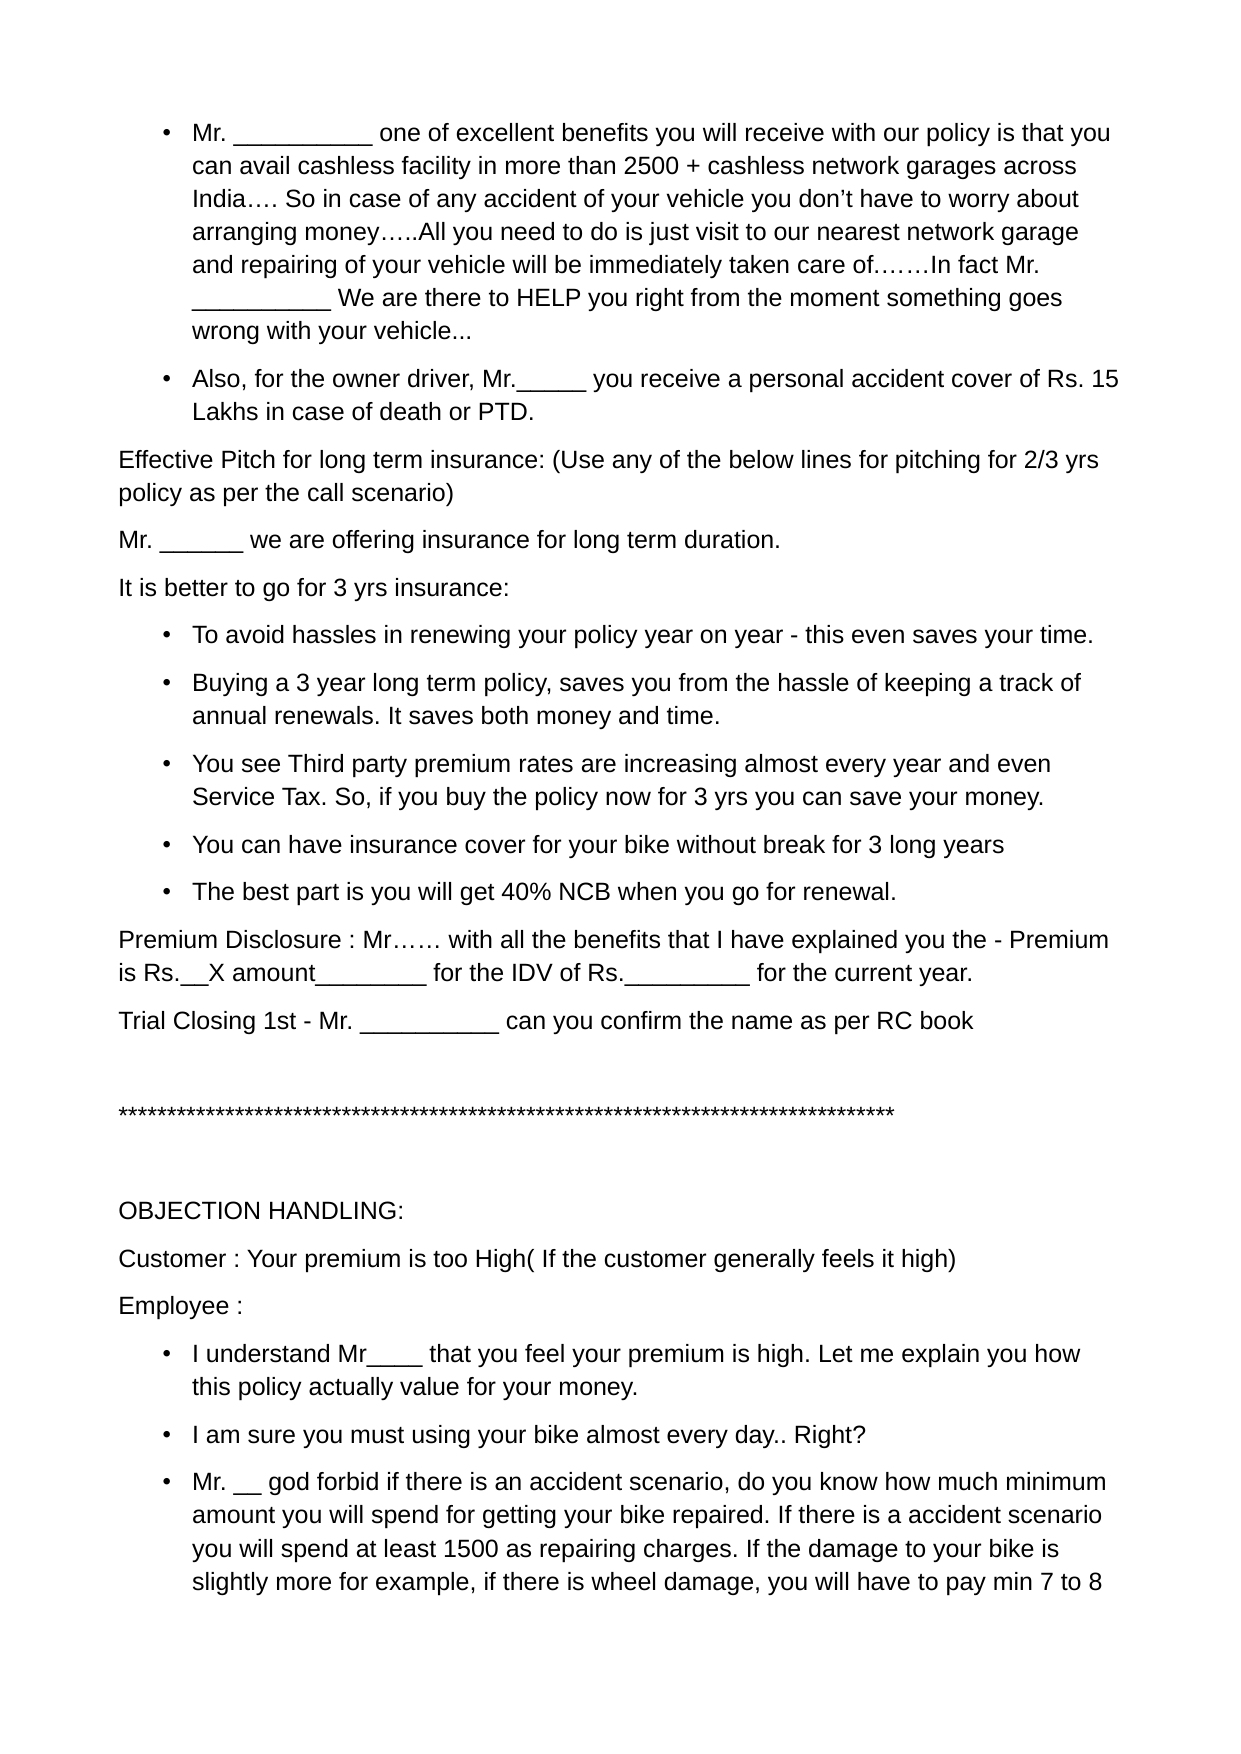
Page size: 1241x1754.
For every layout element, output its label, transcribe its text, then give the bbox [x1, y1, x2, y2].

text It is better to go for 3 yrs insurance: [118, 573, 1122, 602]
list You see Third party premium rates are increasing almost every year and even Service Tax. So, if you buy the policy now for 3 yrs you can save your money. [162, 749, 1122, 811]
text Premium Disclosure : Mr…… with all the benefits that I have explained you the - Premium is Rs.__X amount________ for the IDV of Rs._________ for the current year. [118, 925, 1122, 987]
text Employee : [118, 1291, 1122, 1320]
list You can have insurance cover for your bike without break for 3 long years [162, 830, 1122, 858]
text Trial Closing 1st - Mr. __________ can you confirm the name as per RC book [118, 1006, 1122, 1034]
list Mr. __________ one of excellent benefits you will receive with our policy is that you can avail cashless facility in more than 2500 + cashless network garages across India…. So in case of any accident of your vehicle you don’t have to worry about arranging money…..All you need to do is just visit to our nearest network garage and repairing of your vehicle will be immediately taken care of.……In fact Mr. __________ We are there to HELP you right from the moment something goes wrong with your vehicle... [162, 118, 1122, 345]
text Effective Pitch for long term insurance: (Use any of the below lines for pitching for 2/3 yrs policy as per the call scenario) [118, 445, 1122, 506]
list To avoid hassles in renewing your policy year on year - this even saves your time. [162, 621, 1122, 649]
list I understand Mr____ that you feel your premium is high. Let me explain you how this policy actually value for your money. [162, 1339, 1122, 1401]
text ******************************************************************************** [118, 1101, 1122, 1130]
list The best part is you will get 40% NCB when you go for renewal. [162, 877, 1122, 906]
text OBJECTION HANDLING: [118, 1196, 1122, 1225]
list Also, for the owner driver, Mr._____ you receive a personal accident cover of Rs. 15 Lakhs in case of death or PTD. [162, 364, 1122, 426]
list Buying a 3 year long term policy, saves you from the hassle of keeping a track of annual renewals. It saves both money and time. [162, 668, 1122, 730]
list Mr. __ god forbid if there is an accident scenario, do you know how much minimum amount you will spend for getting your bike repaired. If there is a accident scenario you will spend at least 1500 as repairing charges. If the damage to your bike is slightly more for example, if there is wheel damage, you will have to pay min 7 to 8 [162, 1467, 1122, 1595]
text Mr. ______ we are offering insurance for long term duration. [118, 525, 1122, 554]
list I am sure you must using your bike almost every day.. Right? [162, 1420, 1122, 1448]
text Customer : Your premium is too High( If the customer generally feels it high) [118, 1244, 1122, 1272]
